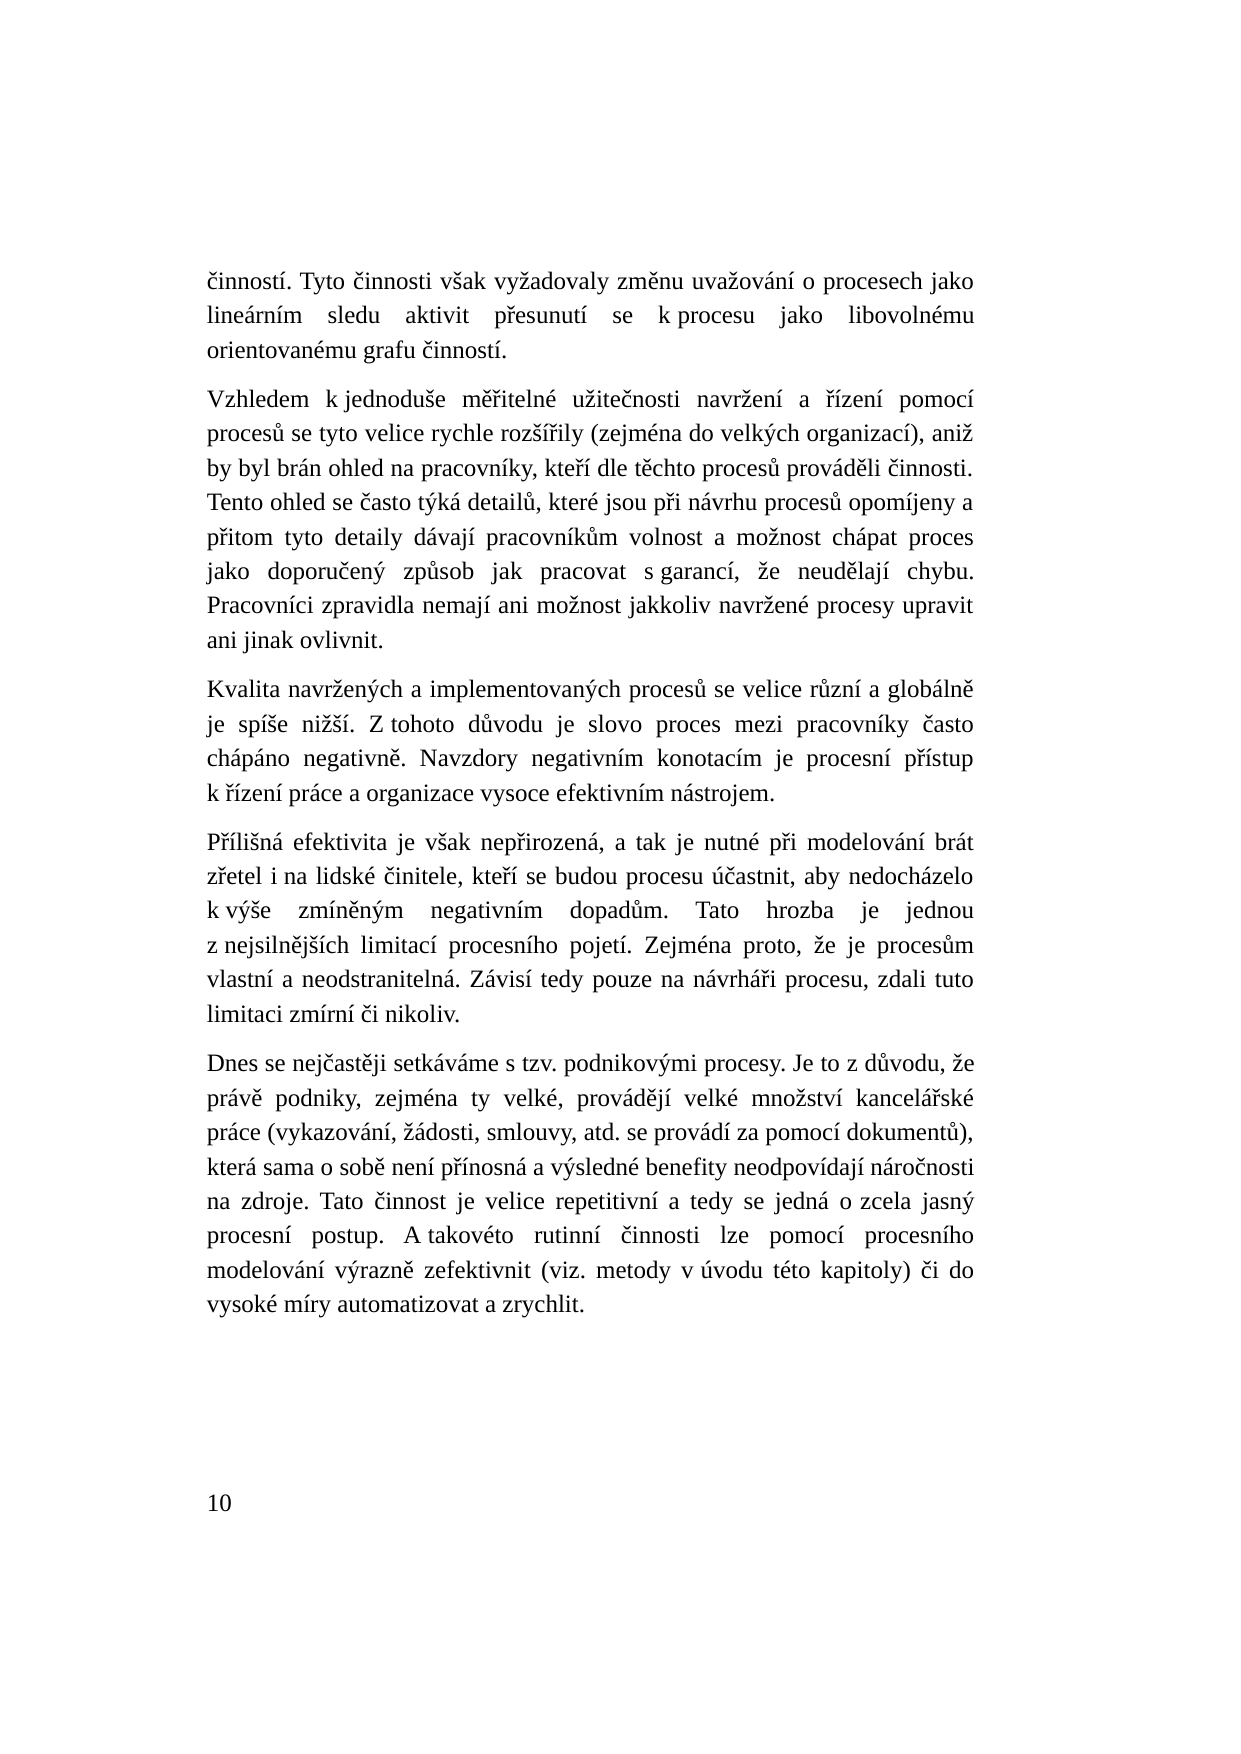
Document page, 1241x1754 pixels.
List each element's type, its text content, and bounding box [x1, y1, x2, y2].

subtitle Kvalita navržených a implementovaných procesů se velice různí a globálně je spíše nižší. Z tohoto důvodu je slovo proces mezi pracovníky často chápáno negativně. Navzdory negativním konotacím je procesní přístup k řízení práce a organizace vysoce efektivním nástrojem. [207, 674, 974, 806]
subtitle Dnes se nejčastěji setkáváme s tzv. podnikovými procesy. Je to z důvodu, že právě podniky, zejména ty velké, provádějí velké množství kancelářské práce (vykazování, žádosti, smlouvy, atd. se provádí za pomocí dokumentů), která sama o sobě není přínosná a výsledné benefity neodpovídají náročnosti na zdroje. Tato činnost je velice repetitivní a tedy se jedná o zcela jasný procesní postup. A takovéto rutinní činnosti lze pomocí procesního modelování výrazně zefektivnit (viz. metody v úvodu této kapitoly) či do vysoké míry automatizovat a zrychlit. [207, 1048, 974, 1318]
subtitle Vzhledem k jednoduše měřitelné užitečnosti navržení a řízení pomocí procesů se tyto velice rychle rozšířily (zejména do velkých organizací), aniž by byl brán ohled na pracovníky, kteří dle těchto procesů prováděli činnosti. Tento ohled se často týká detailů, které jsou při návrhu procesů opomíjeny a přitom tyto detaily dávají pracovníkům volnost a možnost chápat proces jako doporučený způsob jak pracovat s garancí, že neudělají chybu. Pracovníci zpravidla nemají ani možnost jakkoliv navržené procesy upravit ani jinak ovlivnit. [207, 384, 974, 654]
subtitle činností. Tyto činnosti však vyžadovaly změnu uvažování o procesech jako lineárním sledu aktivit přesunutí se k procesu jako libovolnému orientovanému grafu činností. [207, 266, 974, 363]
subtitle Přílišná efektivita je však nepřirozená, a tak je nutné při modelování brát zřetel i na lidské činitele, kteří se budou procesu účastnit, aby nedocházelo k výše zmíněným negativním dopadům. Tato hrozba je jednou z nejsilnějších limitací procesního pojetí. Zejména proto, že je procesům vlastní a neodstranitelná. Závisí tedy pouze na návrháři procesu, zdali tuto limitaci zmírní či nikoliv. [207, 827, 974, 1028]
